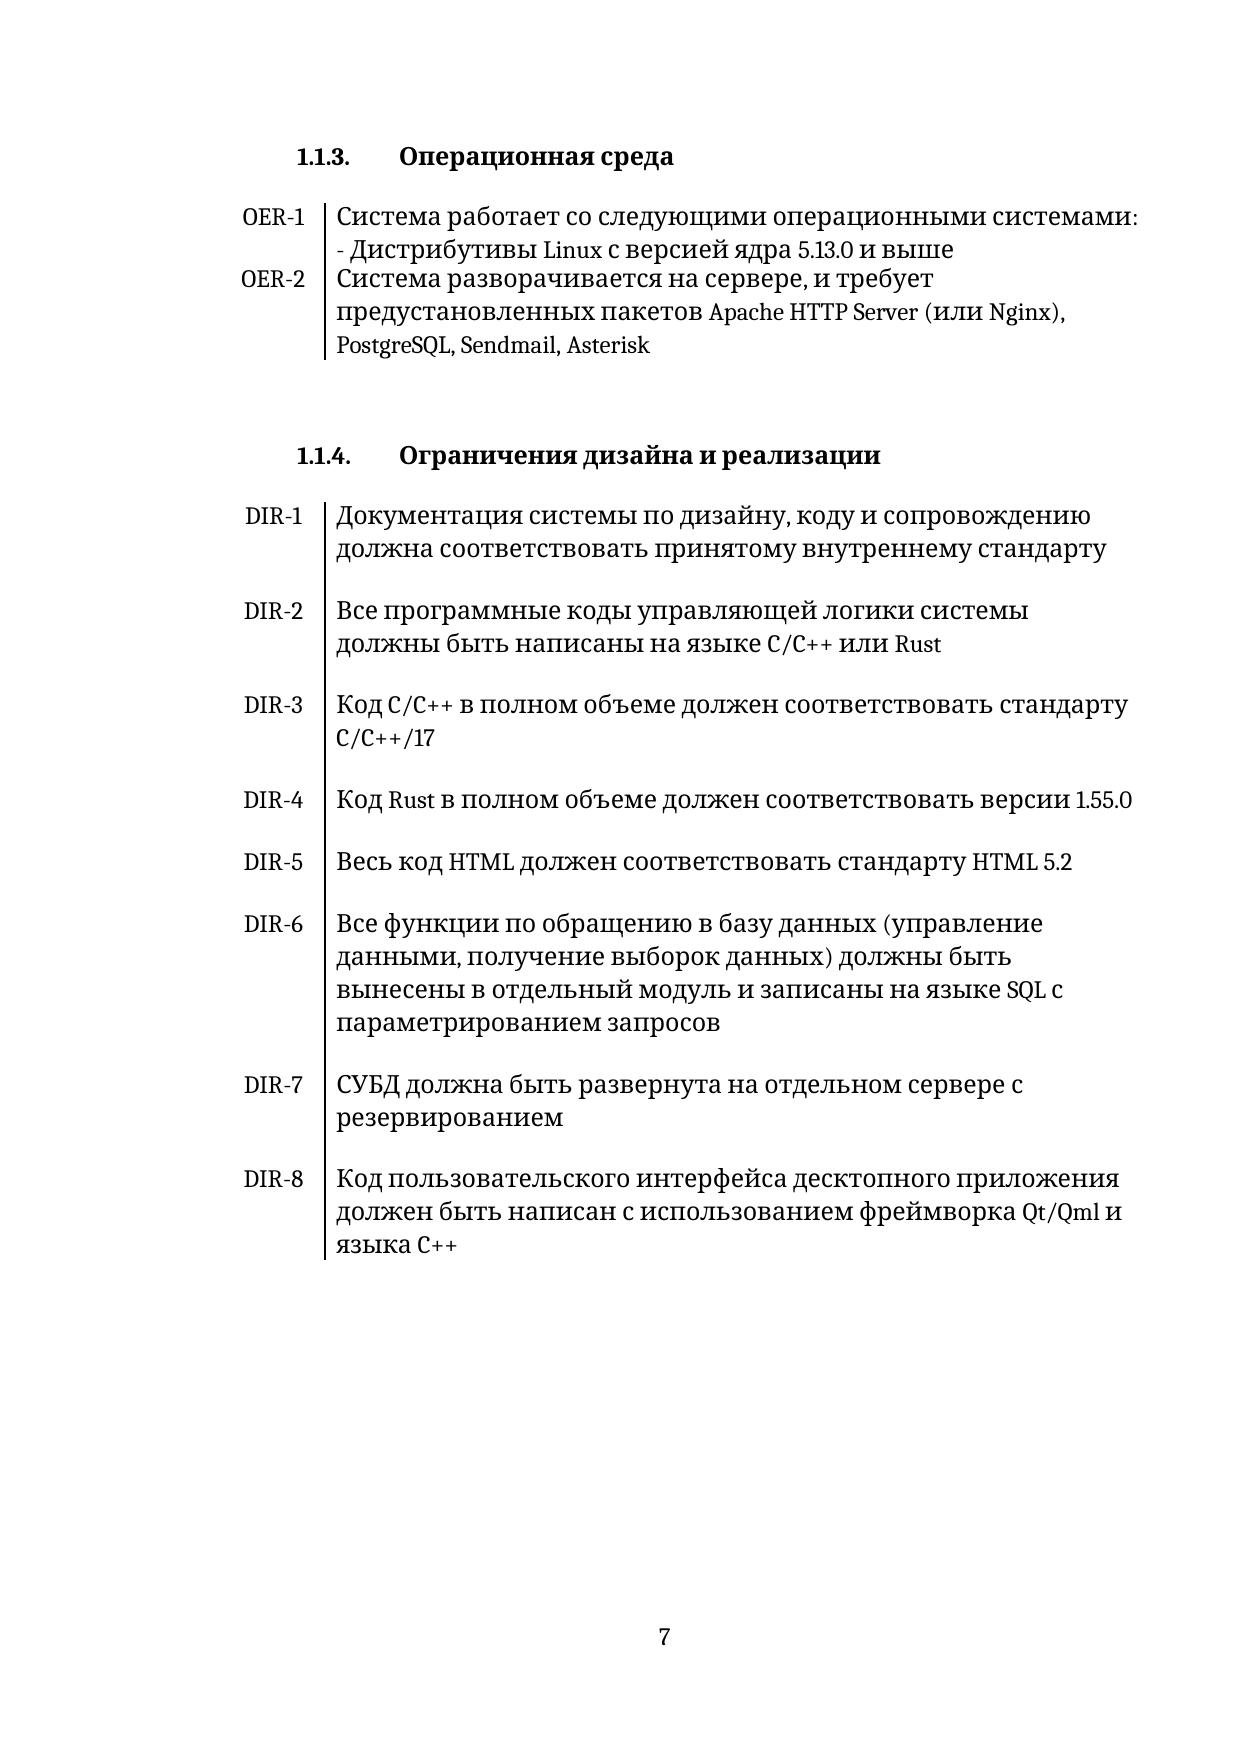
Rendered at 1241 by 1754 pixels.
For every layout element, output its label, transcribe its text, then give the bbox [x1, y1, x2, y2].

subtitle Операционная среда [297, 143, 1152, 172]
table_cell Код пользовательского интерфейса десктопного приложения должен быть написан с использованием фреймворка Qt/Qml и языка C++ [326, 1165, 1151, 1260]
table_cell Весь код HTML должен соответствовать стандарту HTML 5.2 [326, 848, 1151, 910]
table_cell Все функции по обращению в базу данных (управление данными, получение выборок данных) должны быть вынесены в отдельный модуль и записаны на языке SQL с параметрированием запросов [326, 910, 1151, 1071]
table_cell DIR-8 [222, 1165, 324, 1260]
table_cell Код Rust в полном объеме должен соответствовать версии 1.55.0 [326, 786, 1151, 848]
table_cell Система разворачивается на сервере, и требует предустановленных пакетов Apache HTTP Server (или Nginx), PostgreSQL, Sendmail, Asterisk [326, 265, 1151, 359]
table_cell DIR-2 [222, 597, 324, 691]
table_cell OER-2 [222, 265, 324, 359]
table_cell DIR-3 [222, 691, 324, 786]
table_cell Код C/C++ в полном объеме должен соответствовать стандарту C/C++/17 [326, 691, 1151, 786]
table_cell DIR-4 [222, 786, 324, 848]
table_cell DIR-6 [222, 910, 324, 1071]
table_header Система работает со следующими операционными системами: - Дистрибутивы Linux с версией ядра 5.13.0 и выше [326, 203, 1151, 265]
table_cell DIR-7 [222, 1071, 324, 1165]
table_cell DIR-5 [222, 848, 324, 910]
subtitle Ограничения дизайна и реализации [297, 442, 1152, 471]
table_header OER-1 [222, 203, 324, 265]
table_cell Все программные коды управляющей логики системы должны быть написаны на языке C/C++ или Rust [326, 597, 1151, 691]
table_header Документация системы по дизайну, коду и сопровождению должна соответствовать принятому внутреннему стандарту [326, 502, 1151, 597]
table_header DIR-1 [222, 502, 324, 597]
table_cell СУБД должна быть развернута на отдельном сервере с резервированием [326, 1071, 1151, 1165]
